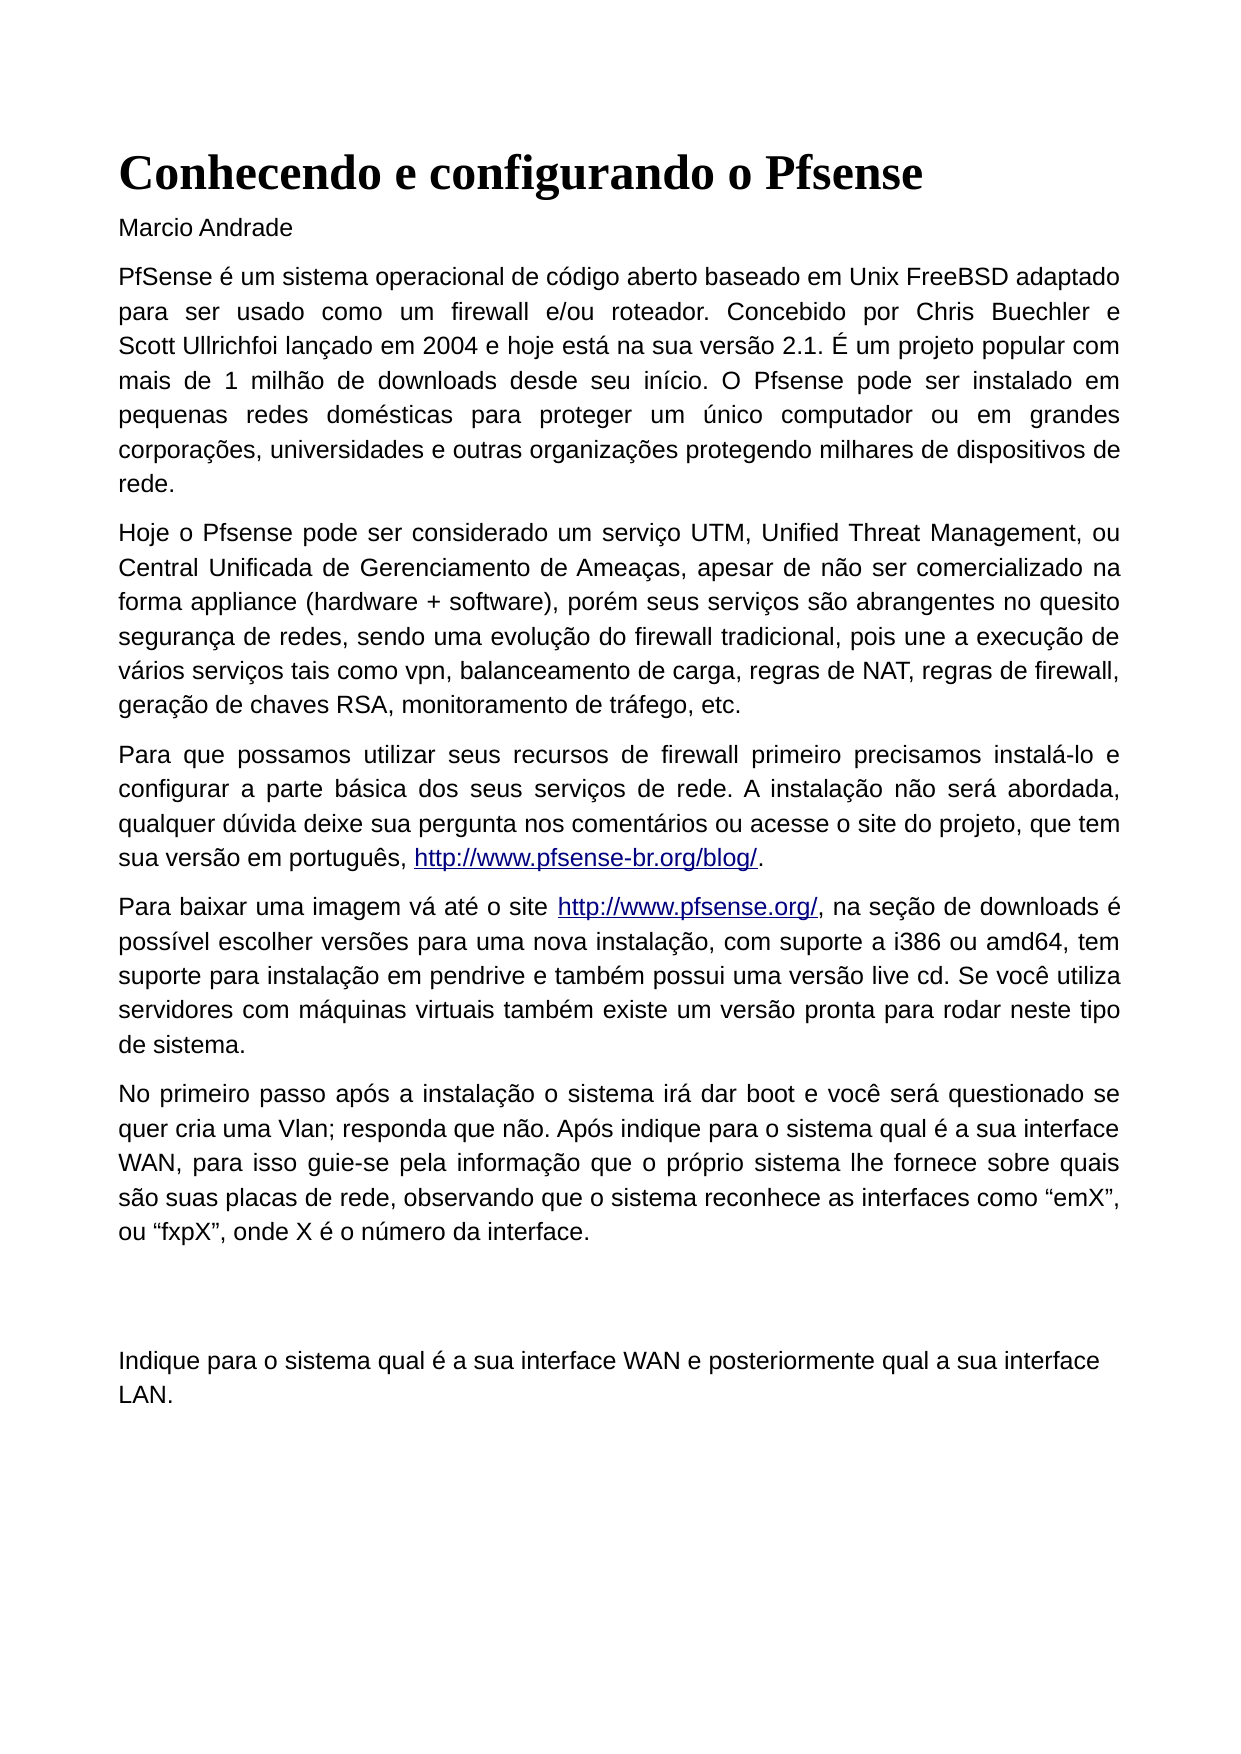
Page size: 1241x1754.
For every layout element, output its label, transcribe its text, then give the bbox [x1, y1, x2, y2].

text PfSense é um sistema operacional de código aberto baseado em Unix FreeBSD adaptado para ser usado como um firewall e/ou roteador. Concebido por Chris Buechler e Scott Ullrichfoi lançado em 2004 e hoje está na sua versão 2.1. É um projeto popular com mais de 1 milhão de downloads desde seu início. O Pfsense pode ser instalado em pequenas redes domésticas para proteger um único computador ou em grandes corporações, universidades e outras organizações protegendo milhares de dispositivos de rede. [118, 262, 1122, 498]
text Indique para o sistema qual é a sua interface WAN e posteriormente qual a sua interface LAN. [118, 1346, 1122, 1409]
text No primeiro passo após a instalação o sistema irá dar boot e você será questionado se quer cria uma Vlan; responda que não. Após indique para o sistema qual é a sua interface WAN, para isso guie-se pela informação que o próprio sistema lhe fornece sobre quais são suas placas de rede, observando que o sistema reconhece as interfaces como “emX”, ou “fxpX”, onde X é o número da interface. [118, 1079, 1122, 1246]
text Marcio Andrade [118, 213, 1122, 242]
text Hoje o Pfsense pode ser considerado um serviço UTM, Unified Threat Management, ou Central Unificada de Gerenciamento de Ameaças, apesar de não ser comercializado na forma appliance (hardware + software), porém seus serviços são abrangentes no quesito segurança de redes, sendo uma evolução do firewall tradicional, pois une a execução de vários serviços tais como vpn, balanceamento de carga, regras de NAT, regras de firewall, geração de chaves RSA, monitoramento de tráfego, etc. [118, 518, 1122, 719]
text Para que possamos utilizar seus recursos de firewall primeiro precisamos instalá-lo e configurar a parte básica dos seus serviços de rede. A instalação não será abordada, qualquer dúvida deixe sua pergunta nos comentários ou acesse o site do projeto, que tem sua versão em português, http://www.pfsense-br.org/blog/. [118, 739, 1122, 872]
text Para baixar uma imagem vá até o site http://www.pfsense.org/, na seção de downloads é possível escolher versões para uma nova instalação, com suporte a i386 ou amd64, tem suporte para instalação em pendrive e também possui uma versão live cd. Se você utiliza servidores com máquinas virtuais também existe um versão pronta para rodar neste tipo de sistema. [118, 892, 1122, 1059]
subtitle Conhecendo e configurando o Pfsense [118, 143, 1122, 201]
